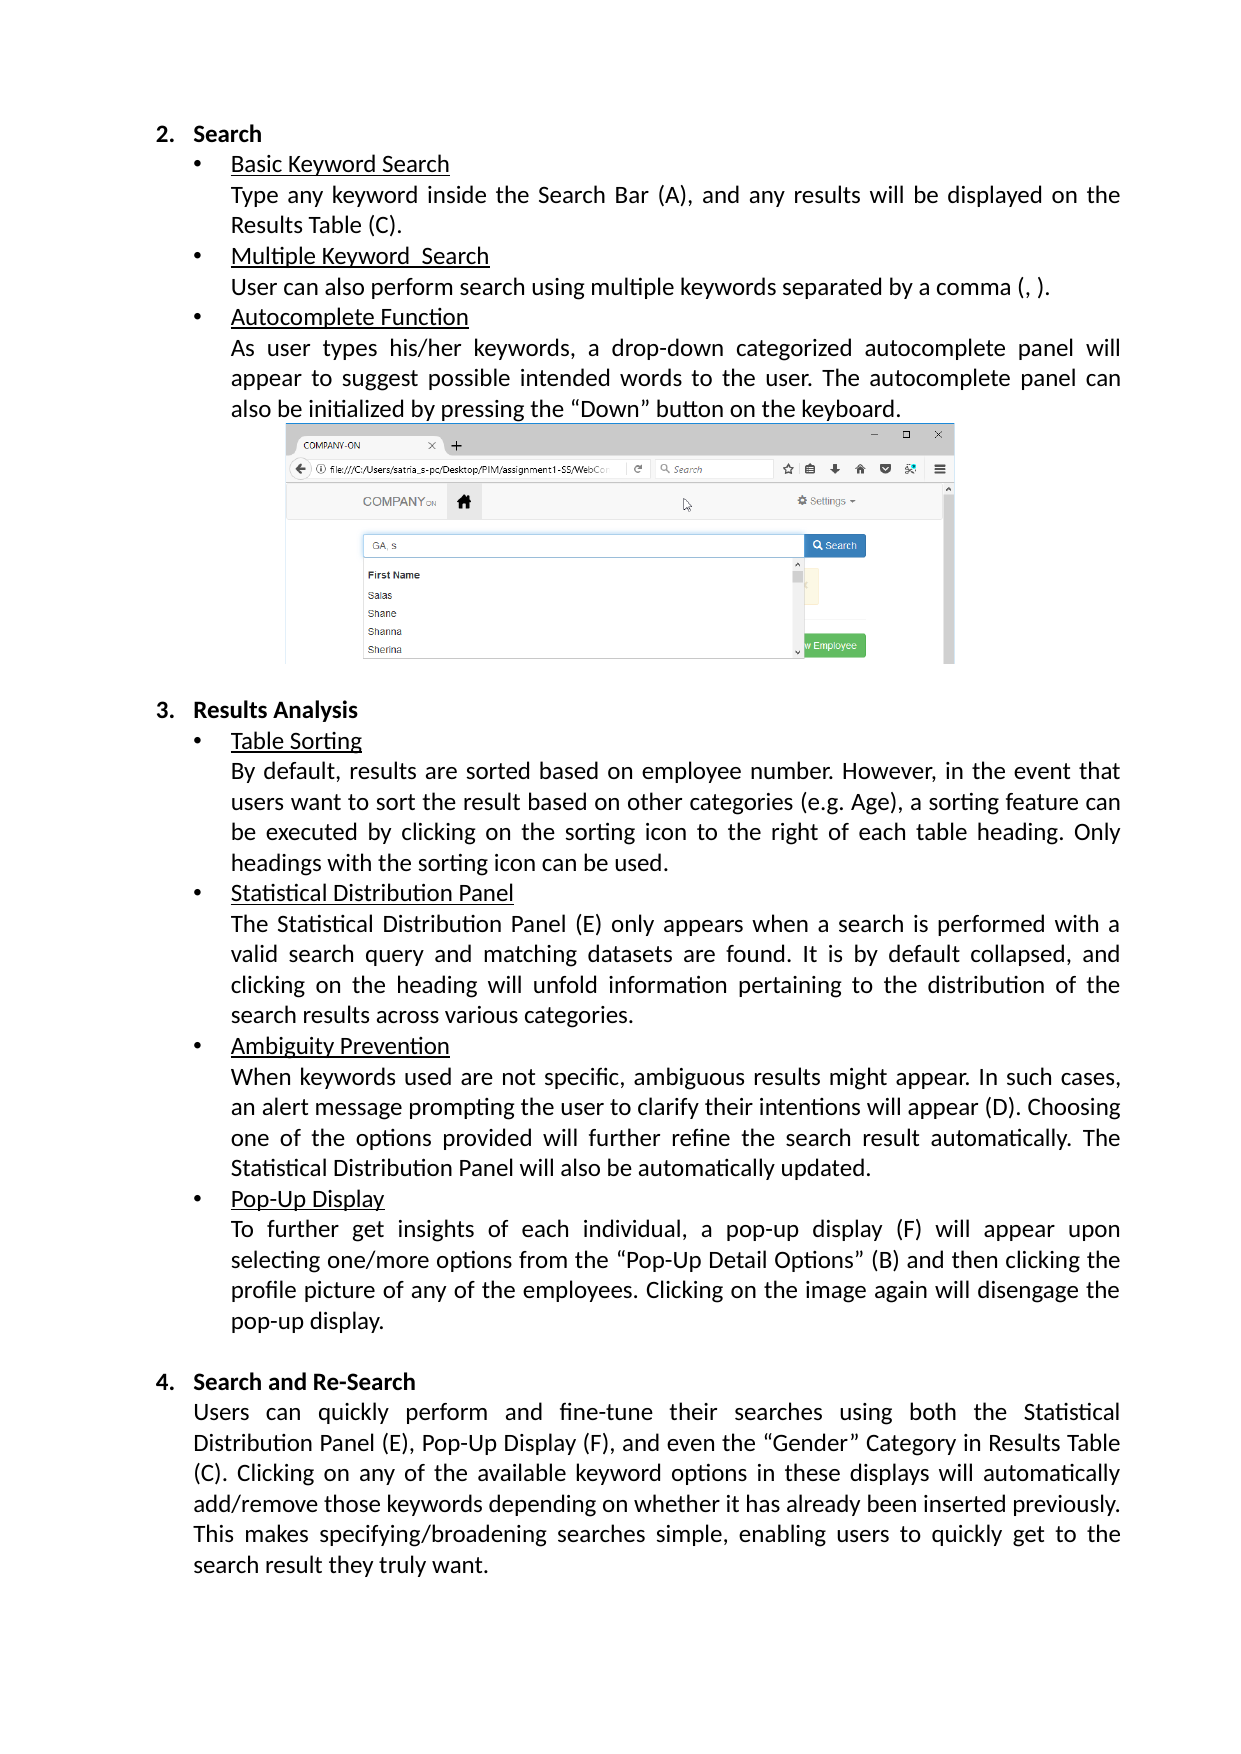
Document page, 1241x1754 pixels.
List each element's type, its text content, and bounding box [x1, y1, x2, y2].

list Ambiguity Prevention [193, 1030, 1122, 1061]
list User can also perform search using multiple keywords separated by a comma (, ). [193, 271, 1122, 301]
list When keywords used are not specific, ambiguous results might appear. In such cases, an alert message prompting the user to clarify their intentions will appear (D). Choosing one of the options provided will further refine the search result automatically. The Statistical Distribution Panel will also be automatically updated. [193, 1061, 1122, 1183]
list Search [156, 118, 1122, 149]
list To further get insights of each individual, a pop-up display (F) will appear upon selecting one/more options from the “Pop-Up Detail Options” (B) and then clicking the profile picture of any of the employees. Clicking on the image again will disengage the pop-up display. [193, 1213, 1122, 1335]
picture [285, 423, 955, 664]
list Pop-Up Display [193, 1183, 1122, 1213]
list Search and Re-Search [156, 1366, 1122, 1396]
list Type any keyword inside the Search Bar (A), and any results will be displayed on the Results Table (C). [193, 179, 1122, 240]
list As user types his/her keywords, a drop-down categorized autocomplete panel will appear to suggest possible intended words to the user. The autocomplete panel can also be initialized by pressing the “Down” button on the keyboard. [193, 332, 1122, 423]
list Statistical Distribution Panel [193, 877, 1122, 908]
list Results Analysis [156, 694, 1122, 725]
list Basic Keyword Search [193, 149, 1122, 179]
list By default, results are sorted based on employee number. However, in the event that users want to sort the result based on other categories (e.g. Age), a sorting feature can be executed by clicking on the sorting icon to the right of each table heading. Only headings with the sorting icon can be used. [193, 755, 1122, 877]
list Autocomplete Function [193, 301, 1122, 332]
list The Statistical Distribution Panel (E) only appears when a search is performed with a valid search query and matching datasets are found. It is by default collapsed, and clicking on the heading will unfold information pertaining to the distribution of the search results across various categories. [193, 908, 1122, 1030]
list Multiple Keyword Search [193, 240, 1122, 271]
list Users can quickly perform and fine-tune their searches using both the Statistical Distribution Panel (E), Pop-Up Display (F), and even the “Gender” Category in Results Table (C). Clicking on any of the available keyword options in these displays will automatically add/remove those keywords depending on whether it has already been inserted previously. This makes specifying/broadening searches simple, enabling users to quickly get to the search result they truly want. [156, 1396, 1122, 1579]
list Table Sorting [193, 725, 1122, 755]
